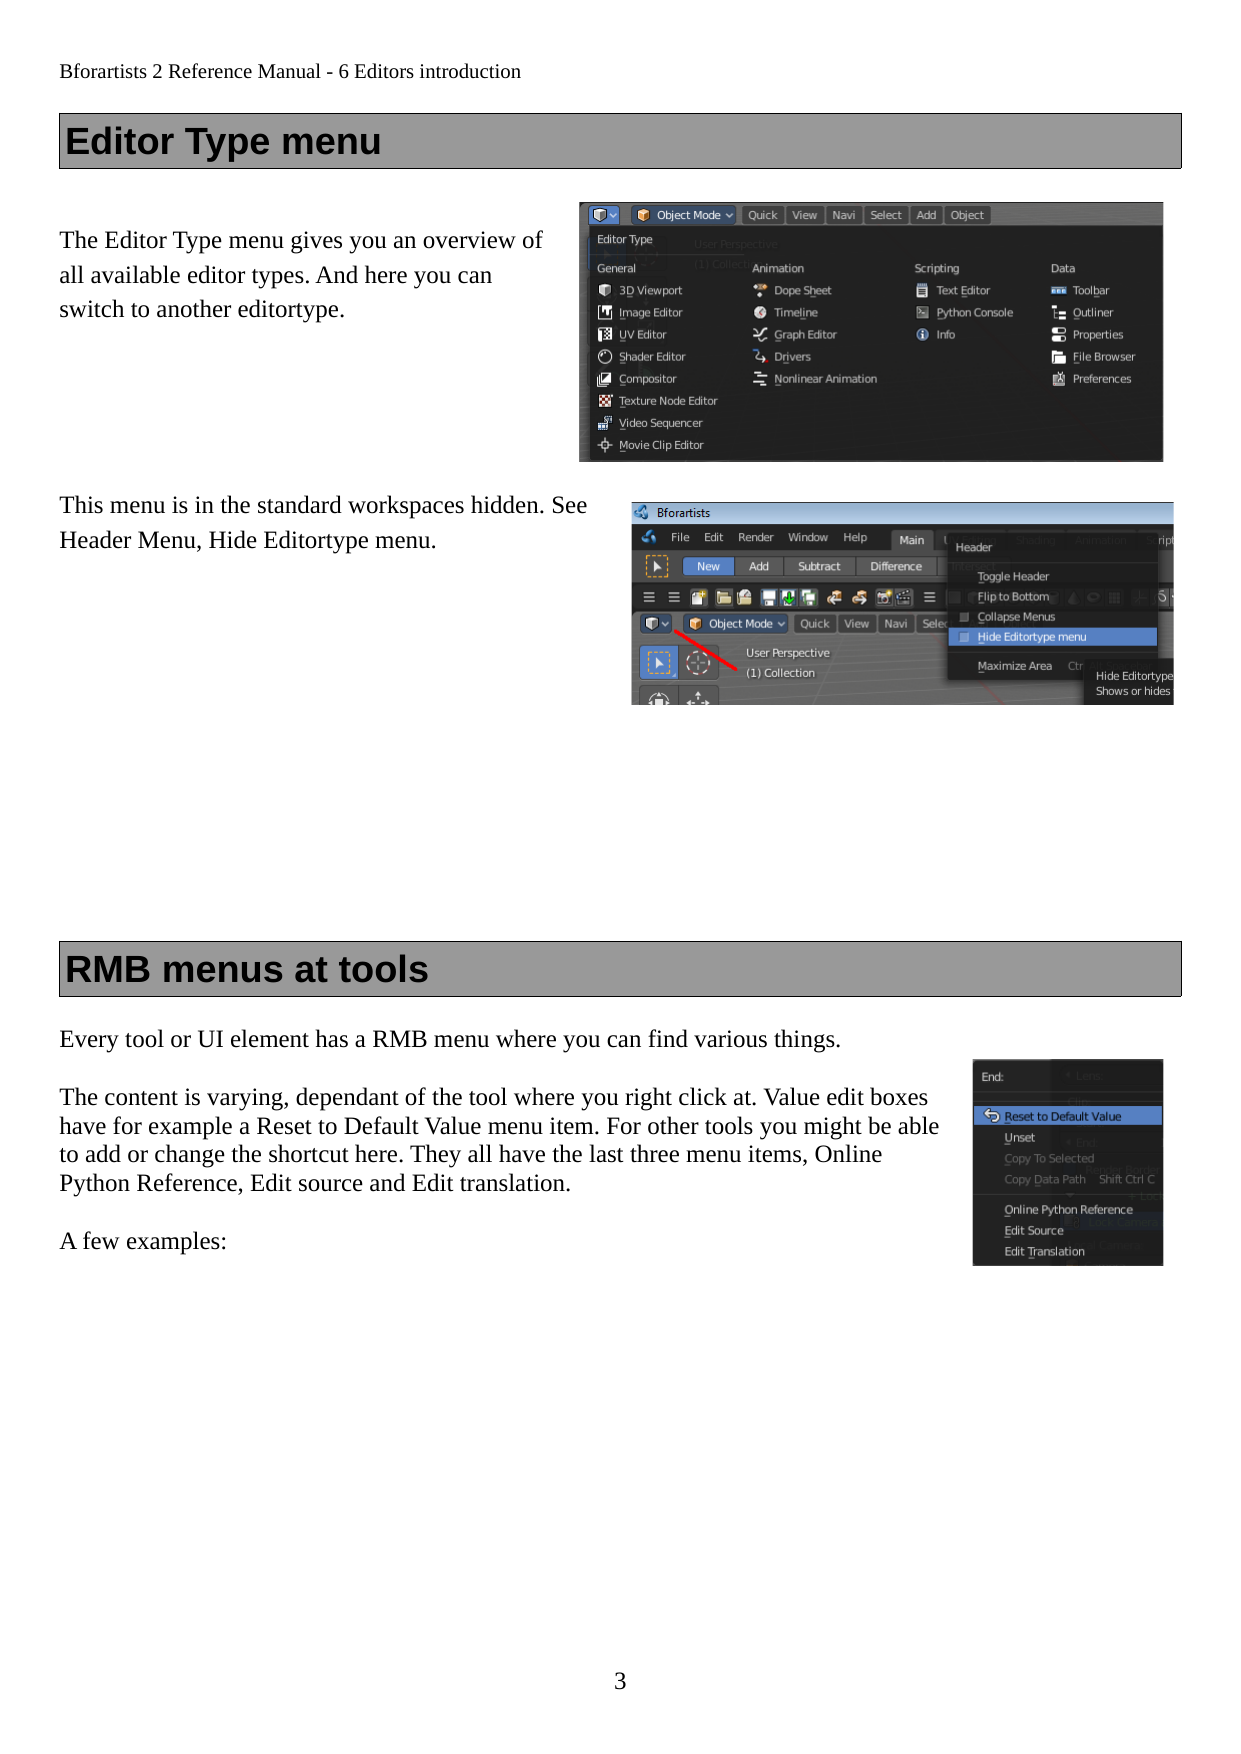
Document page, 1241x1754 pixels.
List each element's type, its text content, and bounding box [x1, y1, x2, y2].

picture [579, 202, 1164, 462]
picture [972, 1059, 1164, 1266]
text The Editor Type menu gives you an overview of all available editor types. And here you can switch to another editortype. [59, 225, 579, 323]
text Every tool or UI element has a RMB menu where you can find various things. [59, 1024, 1181, 1053]
table_header Editor Type menu [60, 114, 1181, 168]
table_header RMB menus at tools [60, 942, 1181, 996]
text A few examples: [59, 1226, 972, 1254]
text The content is varying, dependant of the tool where you right click at. Value edit boxes have for example a Reset to Default Value menu item. For other tools you might be able to add or change the shortcut here. They all have the last three menu items, Online Python Reference, Edit source and Edit translation. [59, 1082, 972, 1197]
text This menu is in the standard workspaces hidden. See Header Menu, Hide Editortype menu. [59, 491, 1181, 554]
picture [631, 502, 1174, 705]
text [1164, 1226, 1181, 1254]
